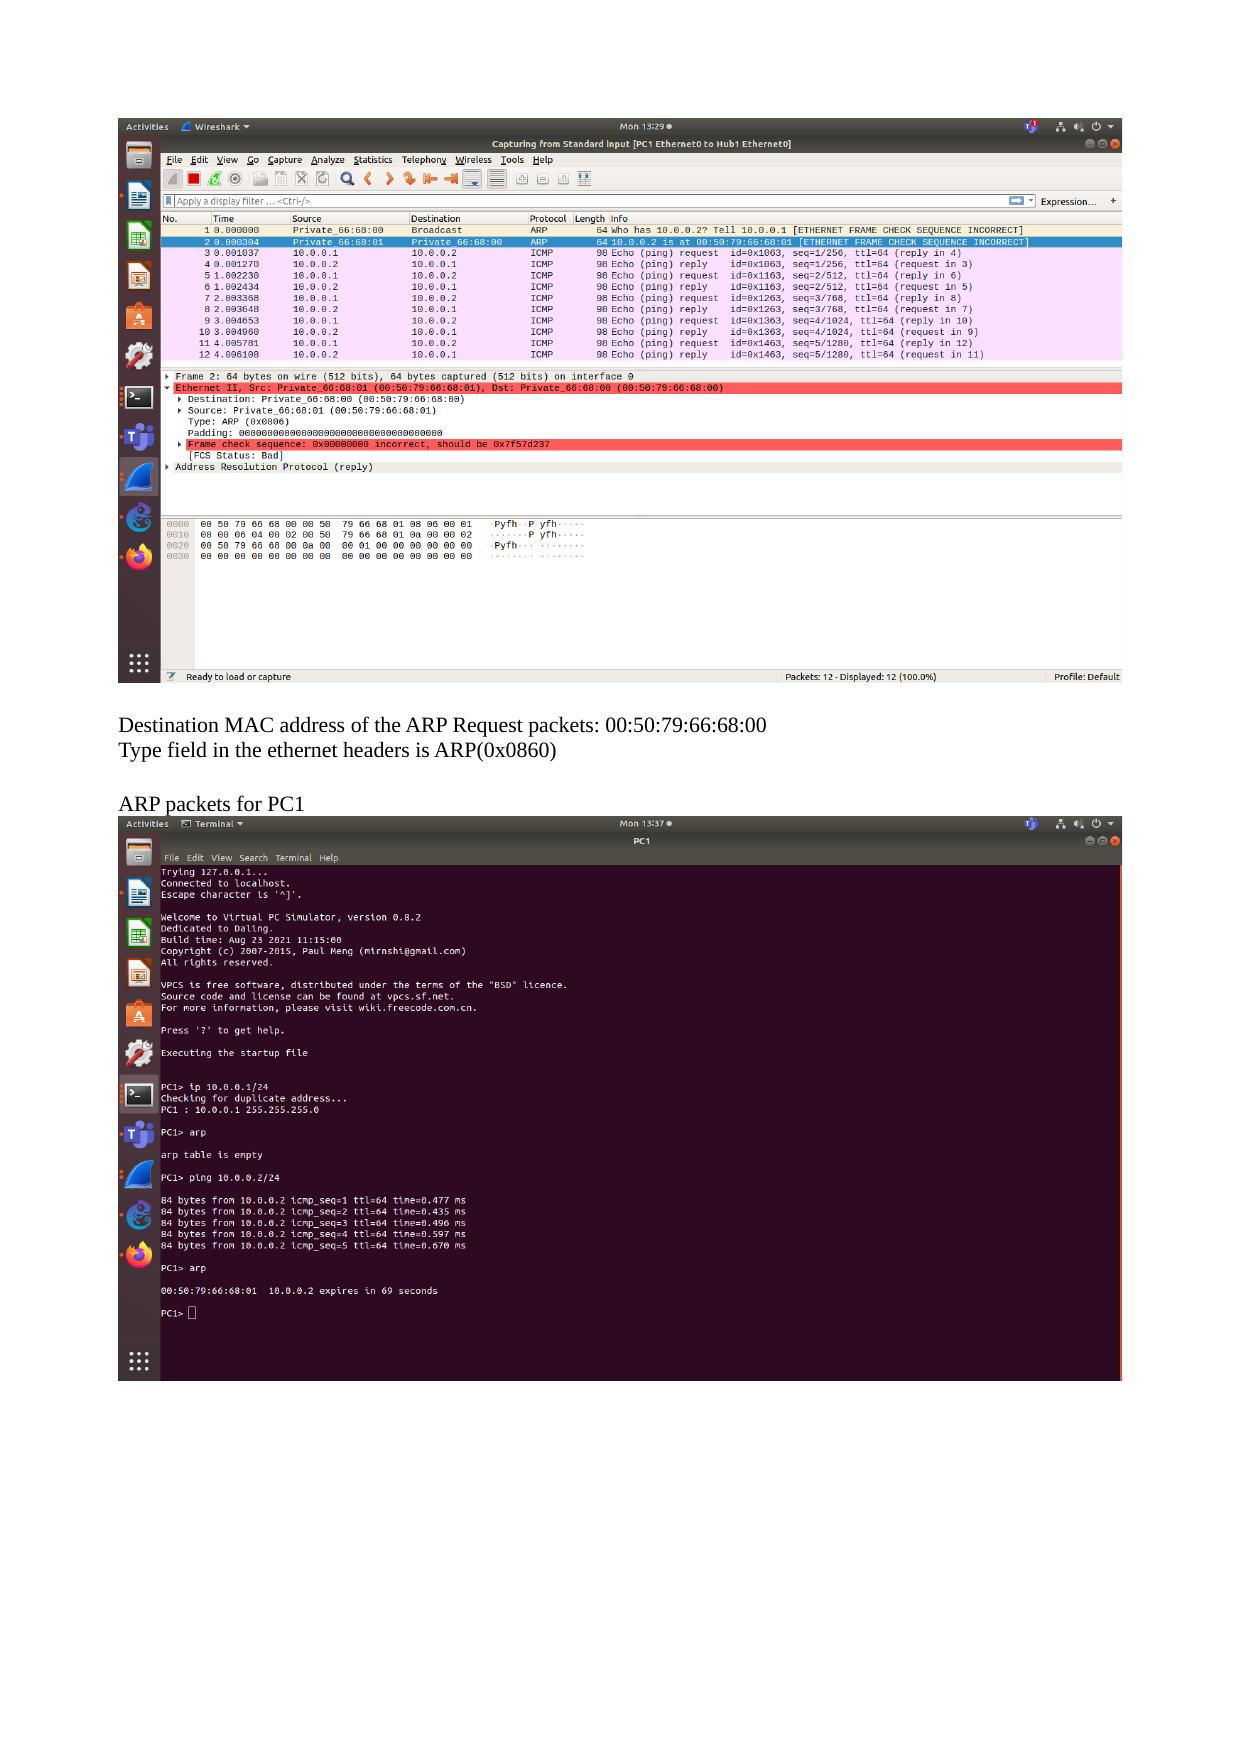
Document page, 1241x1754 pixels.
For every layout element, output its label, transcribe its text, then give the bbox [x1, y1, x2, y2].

text ARP packets for PC1 [118, 791, 1122, 816]
text Destination MAC address of the ARP Request packets: 00:50:79:66:68:00 [118, 712, 1122, 737]
text Type field in the ethernet headers is ARP(0x0860) [118, 737, 1122, 762]
